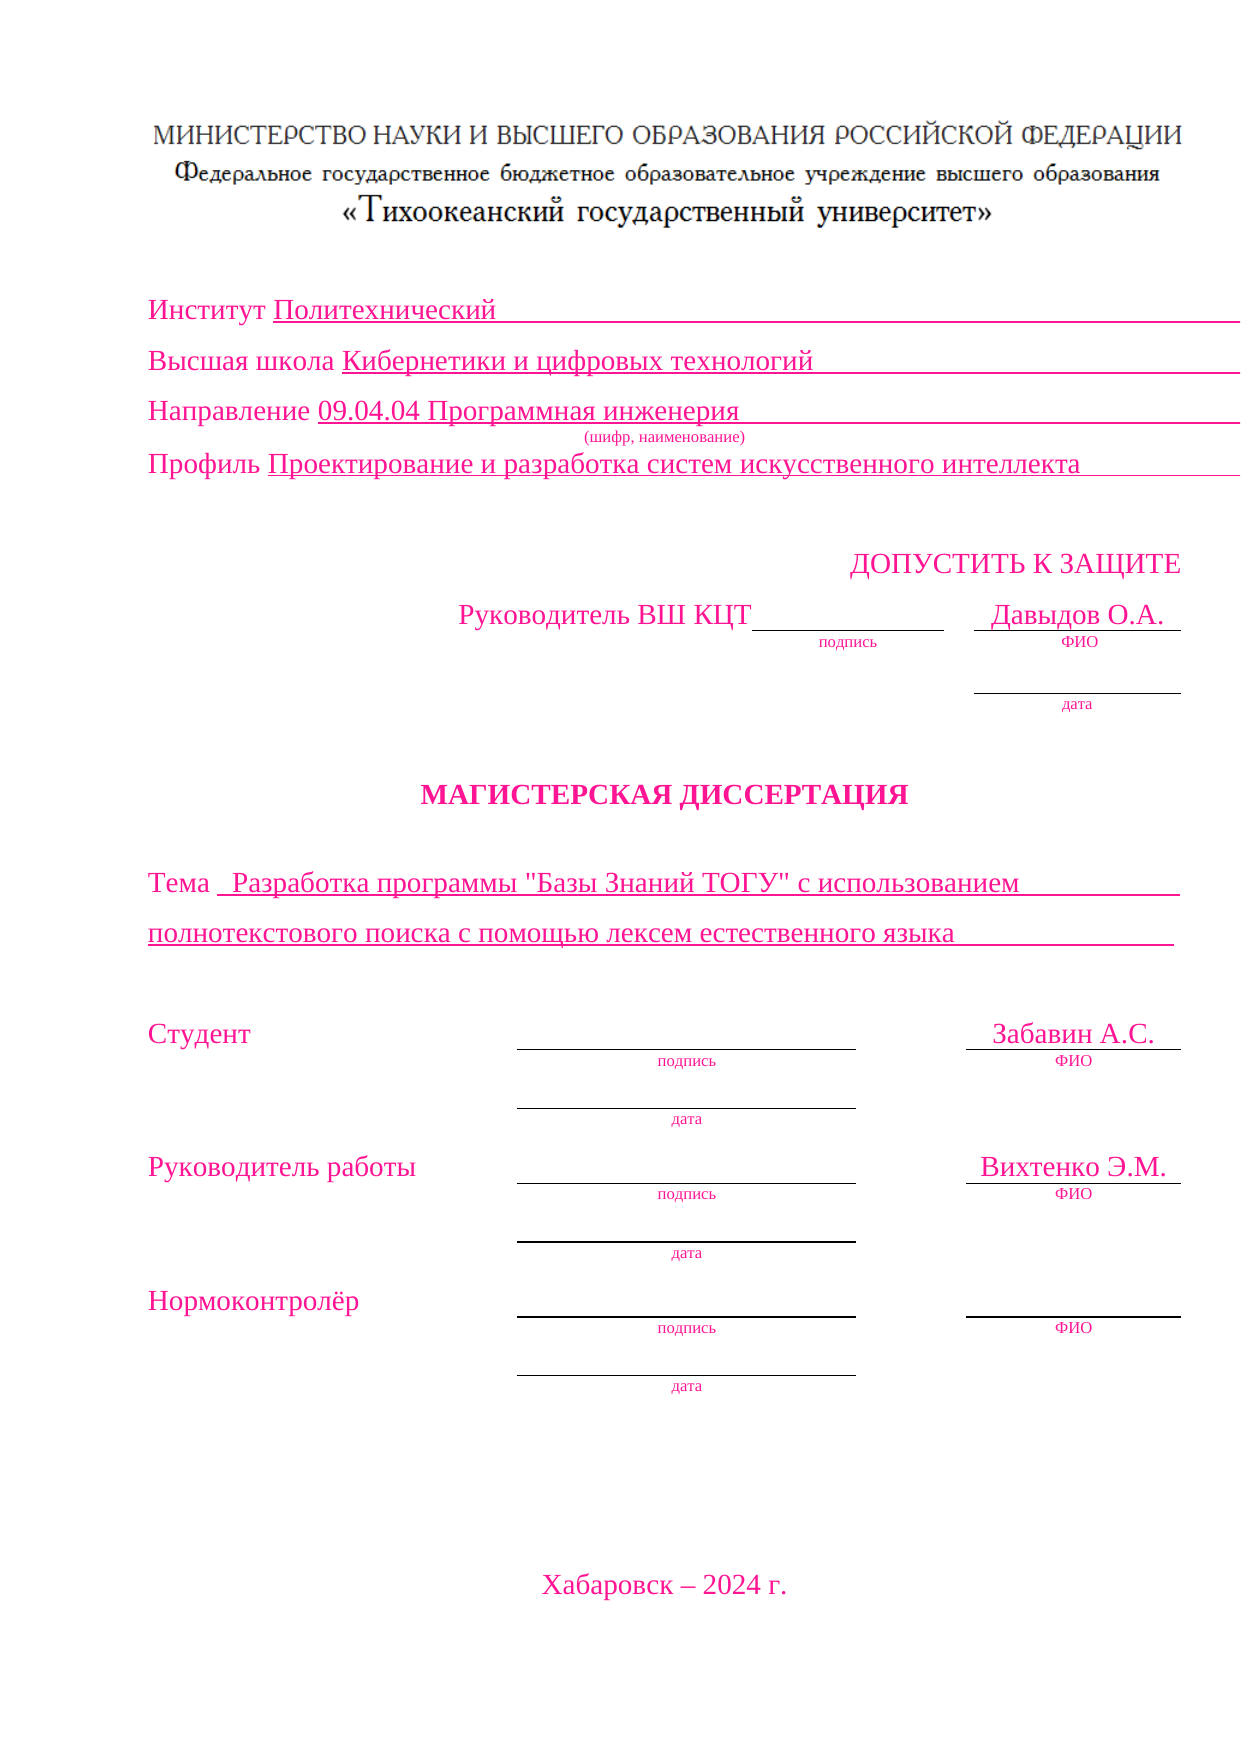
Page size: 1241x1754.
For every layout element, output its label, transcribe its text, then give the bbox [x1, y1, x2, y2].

table_cell [517, 1283, 856, 1316]
table_cell дата [517, 1243, 856, 1283]
text Хабаровск – 2024 г. [148, 1567, 1181, 1601]
text Тема Разработка программы "Базы Знаний ТОГУ" с использованием полнотекстового поиска с помощью лексем естественного языка . [148, 865, 1181, 944]
table_cell [752, 693, 944, 727]
table_cell [856, 1283, 966, 1416]
text Институт Политехнический [148, 292, 1181, 326]
table_cell [517, 1149, 856, 1183]
table_header [517, 1016, 856, 1049]
table_cell ФИО [966, 1050, 1181, 1149]
table_cell ФИО [966, 1318, 1181, 1416]
table_cell ФИО [966, 1184, 1181, 1283]
table_header [944, 597, 974, 692]
table_cell подпись [517, 1318, 856, 1375]
table_header [752, 597, 944, 630]
table_cell [966, 1283, 1181, 1316]
table_header Студент [148, 1016, 517, 1149]
table_cell подпись [517, 1050, 856, 1108]
table_header Давыдов О.А. [974, 597, 1181, 630]
text Направление 09.04.04 Программная инженерия [148, 393, 1181, 427]
text МАГИСТЕРСКАЯ ДИССЕРТАЦИЯ [148, 777, 1181, 811]
table_cell подпись [752, 631, 944, 692]
table_cell Руководитель работы [148, 1149, 517, 1283]
table_header Забавин А.С. [966, 1016, 1181, 1049]
table_header [856, 1016, 966, 1149]
table_cell Нормоконтролёр [148, 1283, 517, 1416]
text ДОПУСТИТЬ К ЗАЩИТЕ [148, 546, 1181, 580]
table_header Руководитель ВШ КЦТ [324, 597, 752, 727]
text Высшая школа Кибернетики и цифровых технологий [148, 343, 1181, 376]
table_cell ФИО [974, 631, 1181, 692]
text Профиль Проектирование и разработка систем искусственного интеллекта [148, 446, 1181, 479]
table_cell дата [517, 1376, 856, 1416]
table_cell дата [944, 693, 1181, 727]
table_cell [856, 1149, 966, 1283]
text (шифр, наименование) [148, 427, 1181, 446]
table_cell подпись [517, 1184, 856, 1241]
table_cell дата [517, 1109, 856, 1149]
table_cell Вихтенко Э.М. [966, 1149, 1181, 1183]
